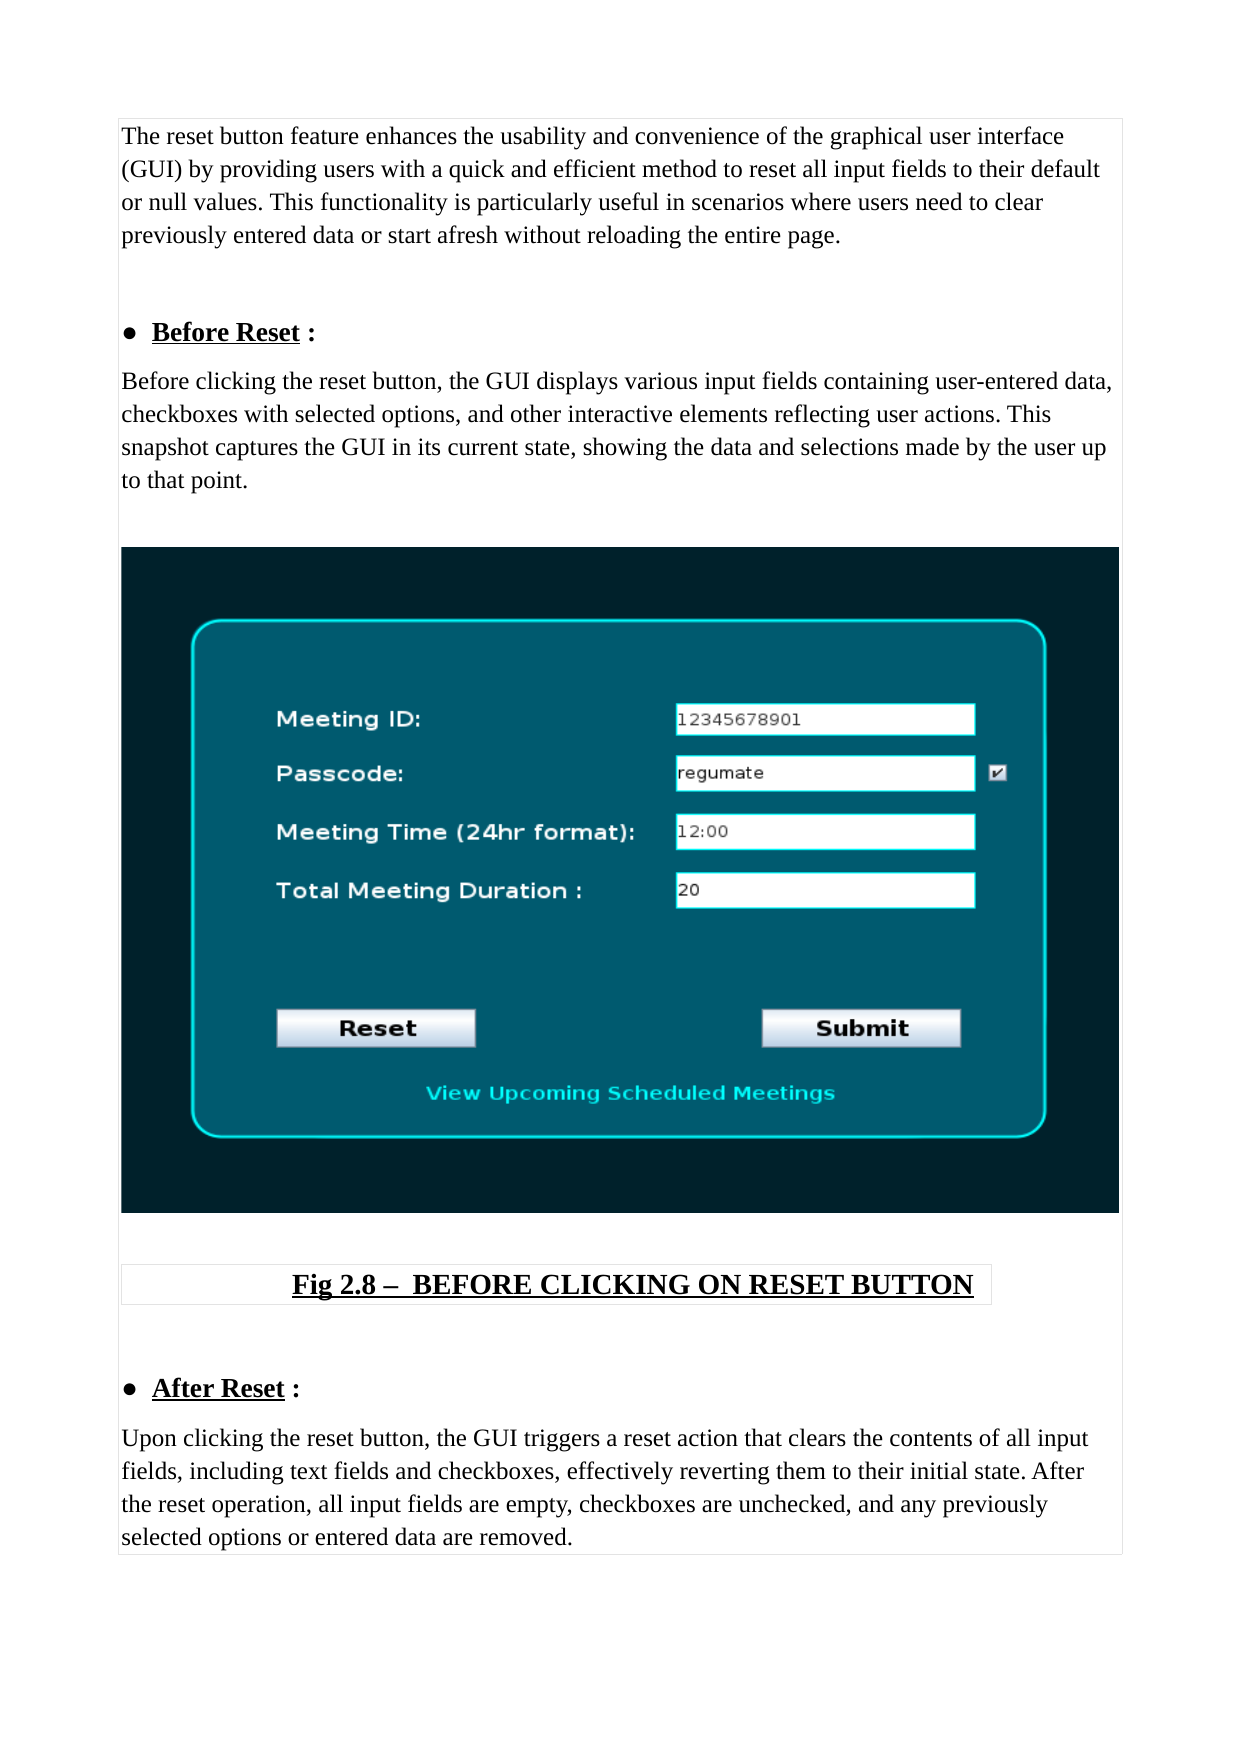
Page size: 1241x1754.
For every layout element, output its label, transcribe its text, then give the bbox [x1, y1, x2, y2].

subtitle Upon clicking the reset button, the GUI triggers a reset action that clears the contents of all input fields, including text fields and checkboxes, effectively reverting them to their initial state. After the reset operation, all input fields are empty, checkboxes are unchecked, and any previously selected options or entered data are removed. [119, 1420, 1122, 1554]
subtitle Fig 2.8 – BEFORE CLICKING ON RESET BUTTON [119, 1261, 1122, 1304]
subtitle Before clicking the reset button, the GUI displays various input fields containing user-entered data, checkboxes with selected options, and other interactive elements reflecting user actions. This snapshot captures the GUI in its current state, showing the data and selections made by the user up to that point. [119, 363, 1122, 494]
subtitle ● After Reset : [119, 1369, 1122, 1403]
picture [121, 547, 1119, 1213]
subtitle ● Before Reset : [119, 312, 1122, 347]
subtitle The reset button feature enhances the usability and convenience of the graphical user interface (GUI) by providing users with a quick and efficient method to reset all input fields to their default or null values. This functionality is particularly useful in scenarios where users need to clear previously entered data or start afresh without reloading the entire page. [119, 119, 1122, 249]
